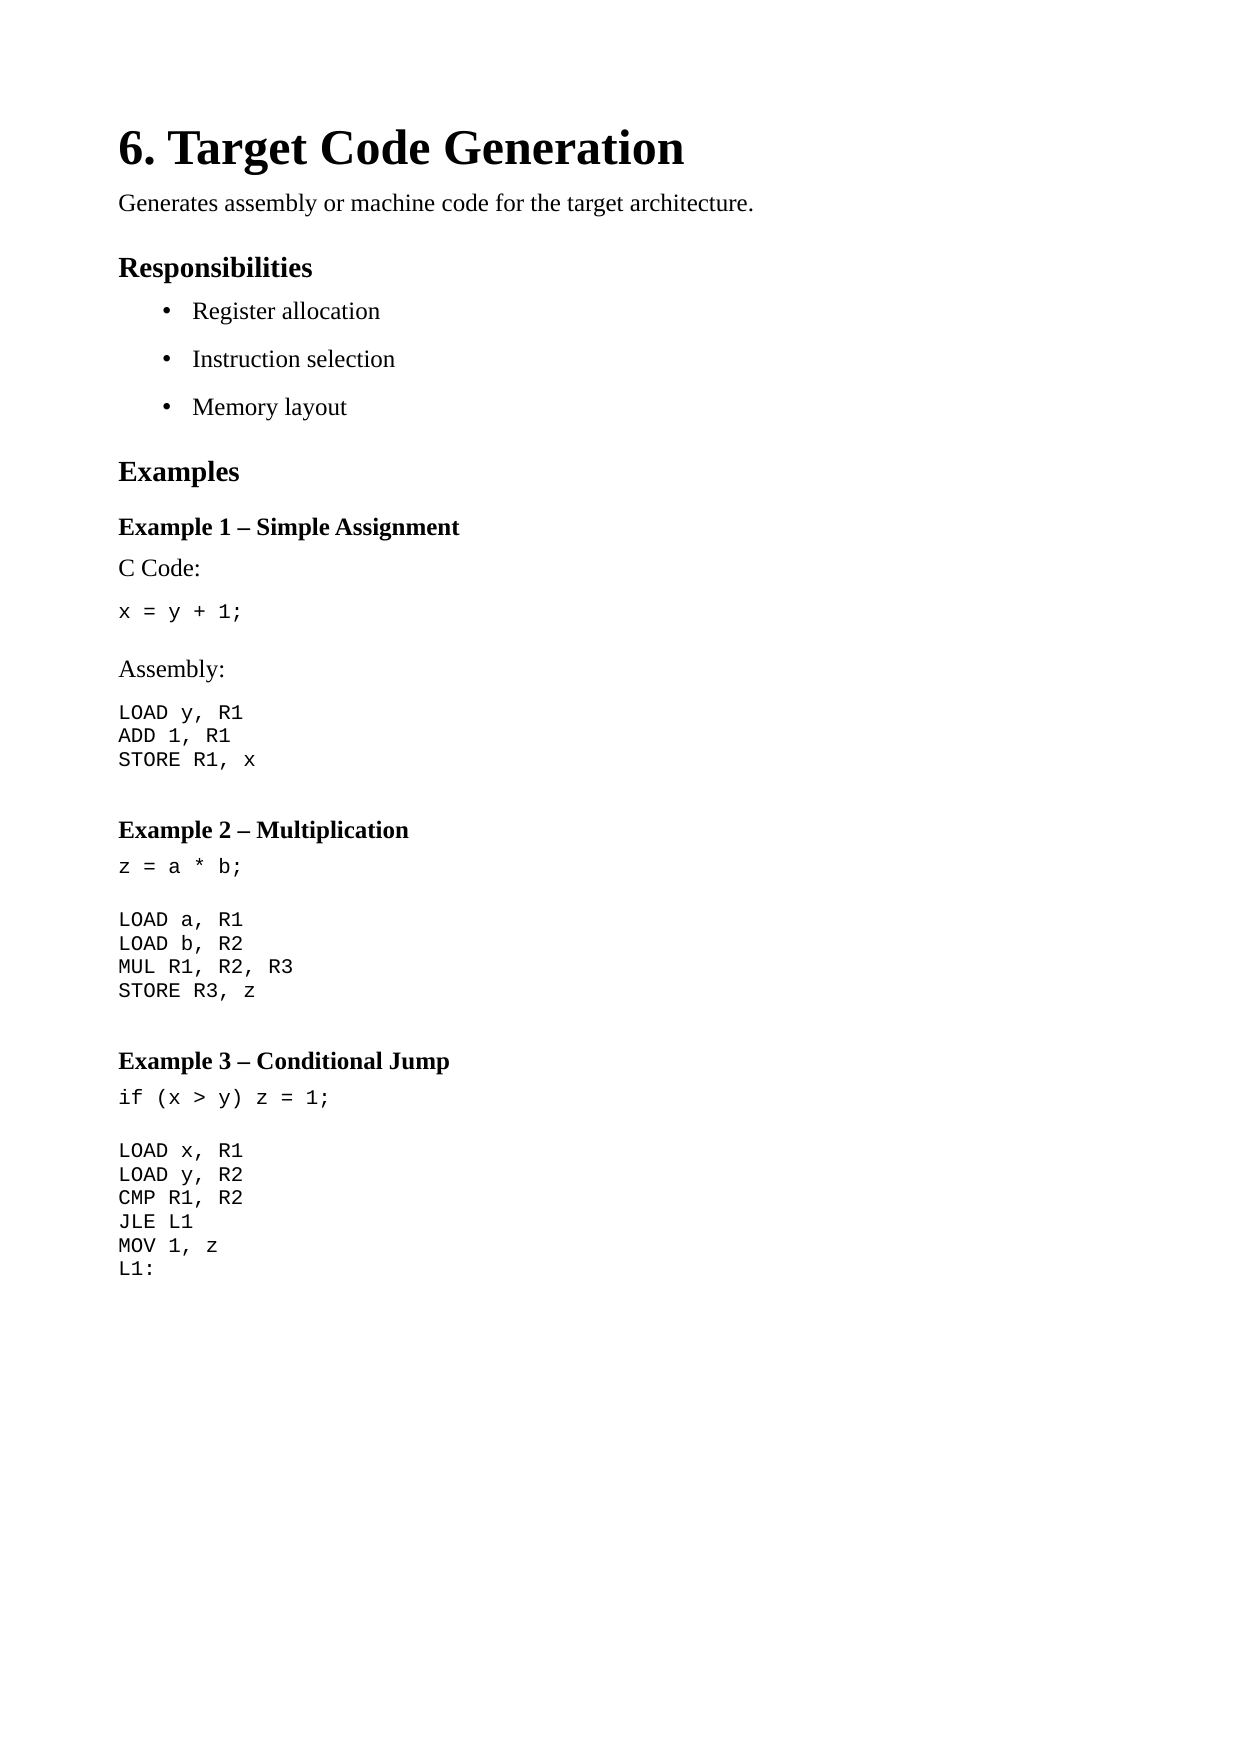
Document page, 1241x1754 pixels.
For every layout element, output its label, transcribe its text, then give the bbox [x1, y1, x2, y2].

text LOAD a, R1 [118, 909, 1122, 933]
text MOV 1, z [118, 1235, 1122, 1258]
text L1: [118, 1258, 1122, 1282]
text STORE R3, z [118, 980, 1122, 1004]
subtitle 6. Target Code Generation [118, 118, 1122, 176]
text z = a * b; [118, 856, 1122, 880]
subtitle Responsibilities [118, 250, 1122, 284]
subtitle Examples [118, 454, 1122, 487]
text x = y + 1; [118, 601, 1122, 625]
text if (x > y) z = 1; [118, 1087, 1122, 1111]
text C Code: [118, 553, 1122, 582]
text ADD 1, R1 [118, 726, 1122, 749]
text LOAD y, R2 [118, 1164, 1122, 1187]
text JLE L1 [118, 1211, 1122, 1235]
text Generates assembly or machine code for the target architecture. [118, 188, 1122, 217]
text LOAD x, R1 [118, 1140, 1122, 1164]
text STORE R1, x [118, 749, 1122, 773]
text LOAD y, R1 [118, 702, 1122, 726]
text CMP R1, R2 [118, 1187, 1122, 1211]
subtitle Example 2 – Multiplication [118, 815, 1122, 843]
list Memory layout [162, 392, 1122, 420]
list Register allocation [162, 296, 1122, 325]
subtitle Example 1 – Simple Assignment [118, 512, 1122, 541]
text Assembly: [118, 654, 1122, 683]
list Instruction selection [162, 344, 1122, 373]
text LOAD b, R2 [118, 933, 1122, 956]
subtitle Example 3 – Conditional Jump [118, 1046, 1122, 1074]
text MUL R1, R2, R3 [118, 956, 1122, 980]
